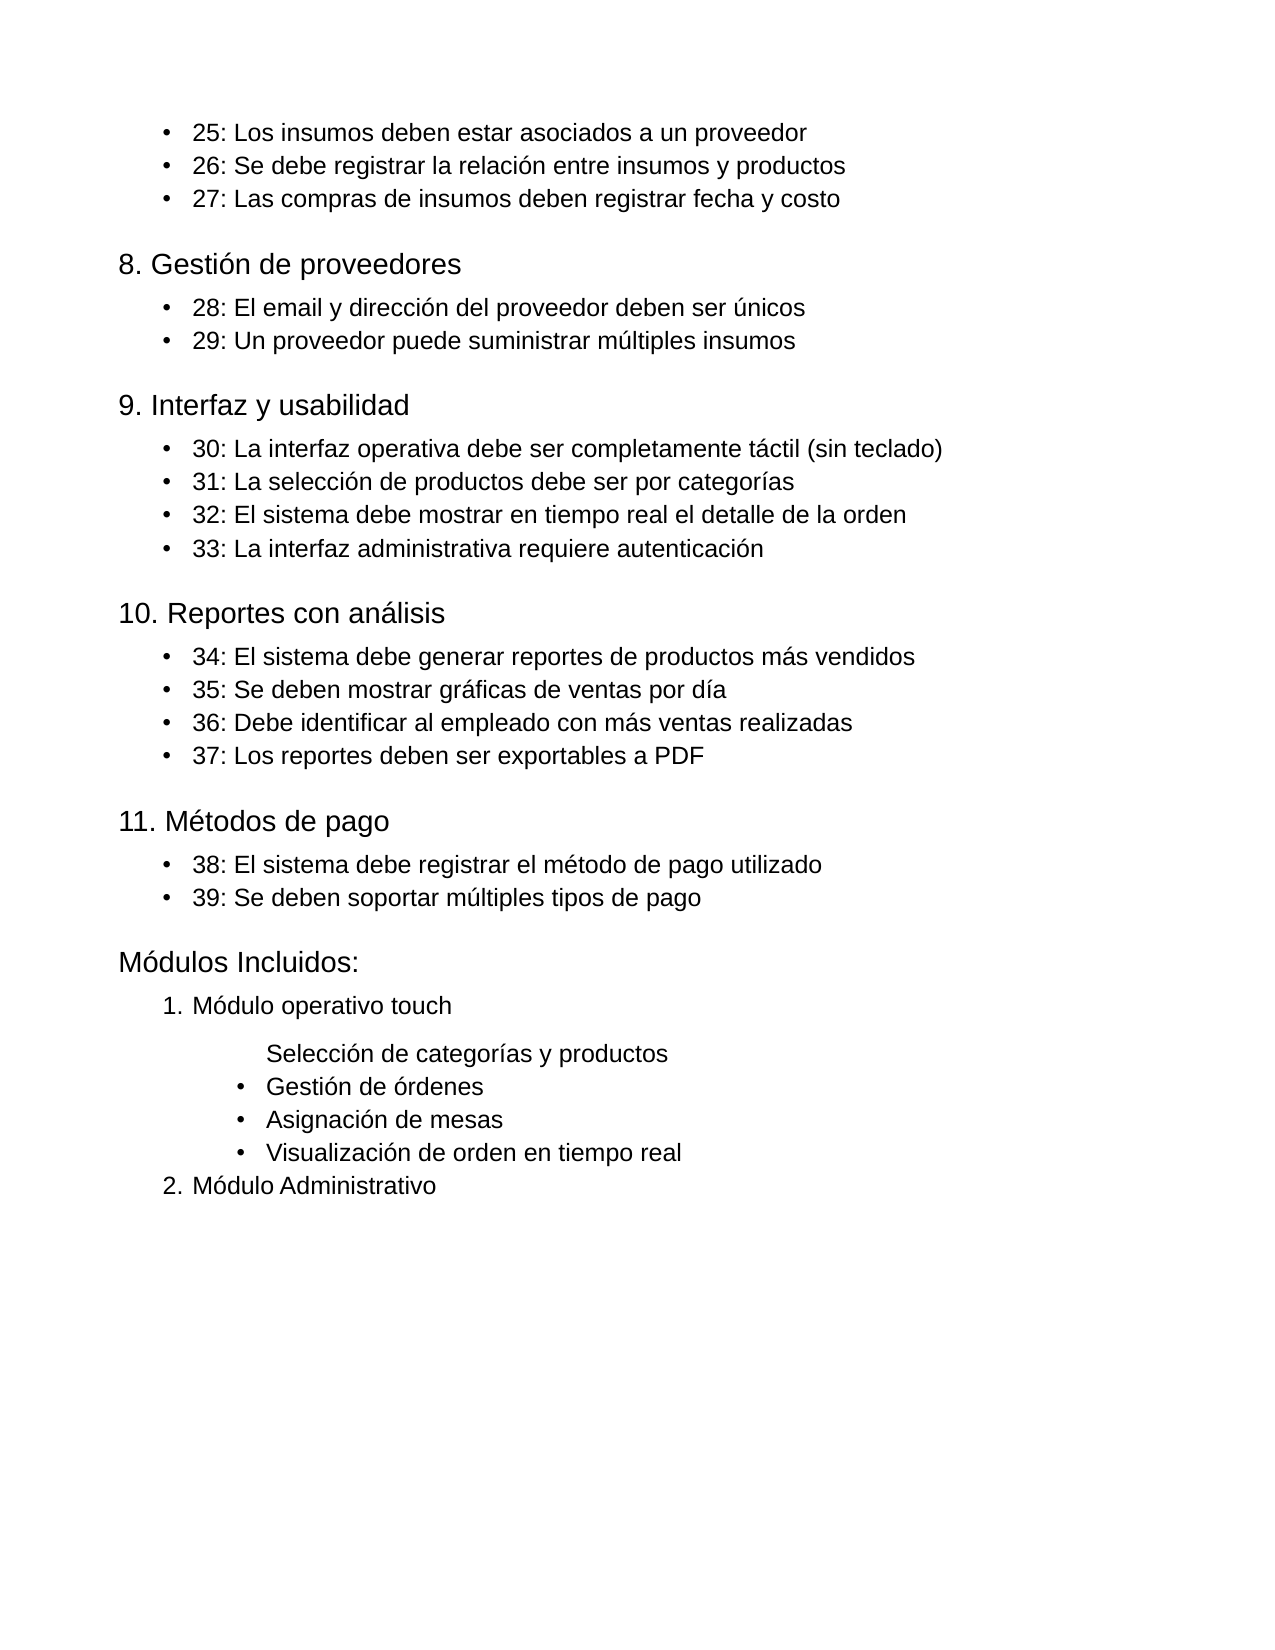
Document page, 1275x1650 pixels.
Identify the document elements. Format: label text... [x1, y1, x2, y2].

list 30: La interfaz operativa debe ser completamente táctil (sin teclado) [162, 434, 1157, 463]
list Selección de categorías y productos [236, 1039, 1157, 1067]
list 31: La selección de productos debe ser por categorías [162, 467, 1157, 496]
list 39: Se deben soportar múltiples tipos de pago [162, 883, 1157, 912]
list 33: La interfaz administrativa requiere autenticación [162, 533, 1157, 562]
list 32: El sistema debe mostrar en tiempo real el detalle de la orden [162, 500, 1157, 529]
list 37: Los reportes deben ser exportables a PDF [162, 741, 1157, 770]
list 36: Debe identificar al empleado con más ventas realizadas [162, 708, 1157, 737]
subtitle 11. Métodos de pago [118, 803, 1157, 837]
list 29: Un proveedor puede suministrar múltiples insumos [162, 326, 1157, 355]
list 28: El email y dirección del proveedor deben ser únicos [162, 293, 1157, 322]
list 34: El sistema debe generar reportes de productos más vendidos [162, 642, 1157, 671]
subtitle 9. Interfaz y usabilidad [118, 388, 1157, 422]
list Módulo operativo touch [162, 991, 1157, 1020]
list 26: Se debe registrar la relación entre insumos y productos [162, 151, 1157, 180]
list Gestión de órdenes [236, 1072, 1157, 1101]
subtitle 8. Gestión de proveedores [118, 247, 1157, 280]
list Módulo Administrativo [162, 1171, 1157, 1200]
list 35: Se deben mostrar gráficas de ventas por día [162, 675, 1157, 704]
list 25: Los insumos deben estar asociados a un proveedor [162, 118, 1157, 147]
subtitle 10. Reportes con análisis [118, 596, 1157, 629]
list Visualización de orden en tiempo real [236, 1138, 1157, 1167]
subtitle Módulos Incluidos: [118, 945, 1157, 978]
list Asignación de mesas [236, 1105, 1157, 1134]
list 27: Las compras de insumos deben registrar fecha y costo [162, 184, 1157, 213]
list 38: El sistema debe registrar el método de pago utilizado [162, 849, 1157, 878]
